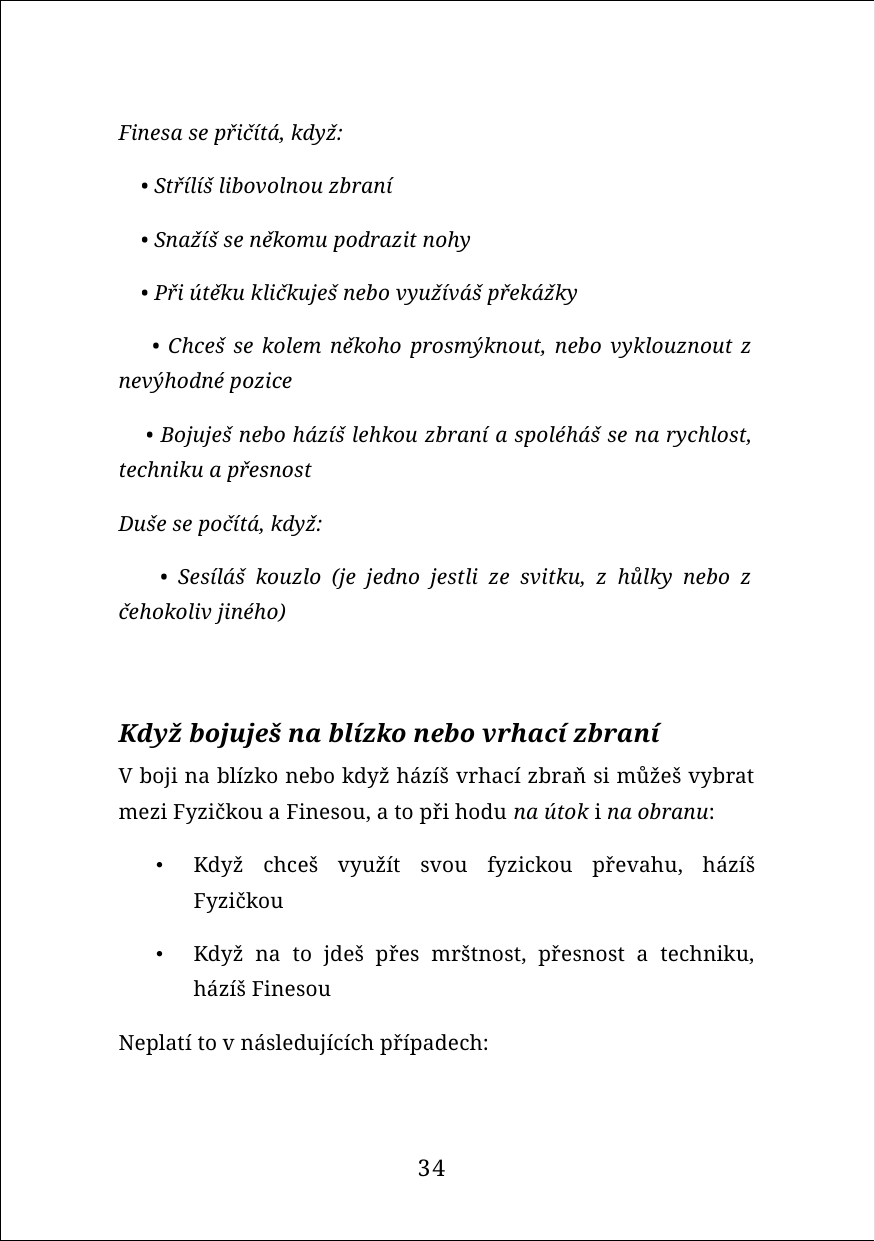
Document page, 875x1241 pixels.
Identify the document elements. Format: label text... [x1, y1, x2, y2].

subtitle Když bojuješ na blízko nebo vrhací zbraní [118, 716, 756, 750]
text V boji na blízko nebo když házíš vrhací zbraň si můžeš vybrat mezi Fyzičkou a Finesou, a to při hodu na útok i na obranu: [118, 761, 756, 825]
text • Při útěku kličkuješ nebo využíváš překážky [118, 278, 756, 306]
list Když na to jdeš přes mrštnost, přesnost a techniku, házíš Finesou [156, 939, 756, 1003]
text • Bojuješ nebo házíš lehkou zbraní a spoléháš se na rychlost, techniku a přesnost [118, 420, 756, 484]
text Finesa se přičítá, když: [118, 118, 756, 147]
text • Snažíš se někomu podrazit nohy [118, 225, 756, 253]
text • Střílíš libovolnou zbraní [118, 171, 756, 200]
text Neplatí to v následujících případech: [118, 1028, 756, 1056]
list Když chceš využít svou fyzickou převahu, házíš Fyzičkou [156, 850, 756, 914]
text • Sesíláš kouzlo (je jedno jestli ze svitku, z hůlky nebo z čehokoliv jiného) [118, 562, 756, 626]
text • Chceš se kolem někoho prosmýknout, nebo vyklouznout z nevýhodné pozice [118, 331, 756, 395]
text Duše se počítá, když: [118, 509, 756, 537]
